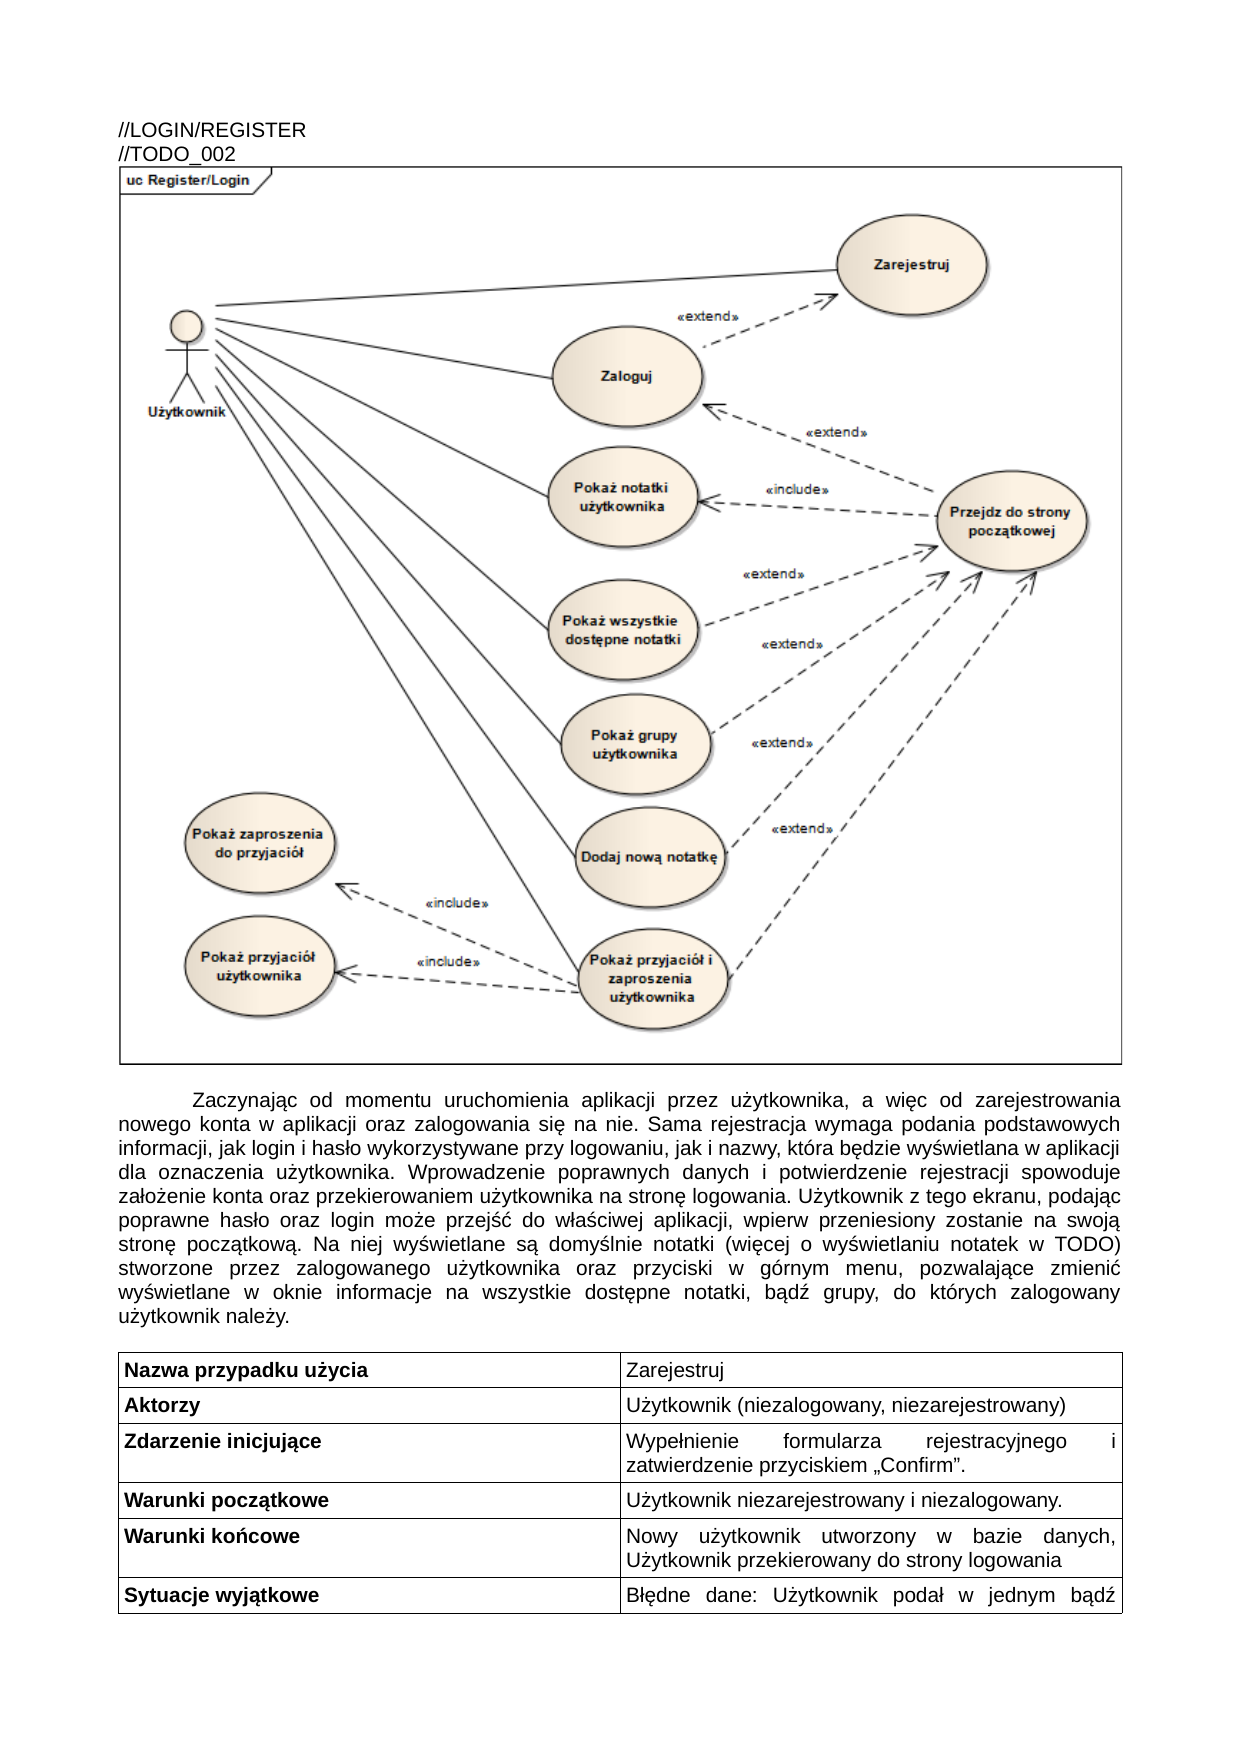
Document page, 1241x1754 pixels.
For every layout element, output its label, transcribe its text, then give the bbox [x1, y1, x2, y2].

text Zaczynając od momentu uruchomienia aplikacji przez użytkownika, a więc od zarejestrowania nowego konta w aplikacji oraz zalogowania się na nie. Sama rejestracja wymaga podania podstawowych informacji, jak login i hasło wykorzystywane przy logowaniu, jak i nazwy, która będzie wyświetlana w aplikacji dla oznaczenia użytkownika. Wprowadzenie poprawnych danych i potwierdzenie rejestracji spowoduje założenie konta oraz przekierowaniem użytkownika na stronę logowania. Użytkownik z tego ekranu, podając poprawne hasło oraz login może przejść do właściwej aplikacji, wpierw przeniesiony zostanie na swoją stronę początkową. Na niej wyświetlane są domyślnie notatki (więcej o wyświetlaniu notatek w TODO) stworzone przez zalogowanego użytkownika oraz przyciski w górnym menu, pozwalające zmienić wyświetlane w oknie informacje na wszystkie dostępne notatki, bądź grupy, do których zalogowany użytkownik należy. [118, 1088, 1122, 1328]
table_cell Aktorzy [119, 1388, 620, 1423]
text //TODO_002 [118, 142, 1122, 166]
text //LOGIN/REGISTER [118, 118, 1122, 142]
table_cell Warunki początkowe [119, 1483, 620, 1518]
table_cell Warunki końcowe [119, 1519, 620, 1577]
picture [118, 166, 1123, 1065]
table_header Zarejestruj [621, 1353, 1122, 1387]
table_cell Błędne dane: Użytkownik podał w jednym bądź [621, 1578, 1122, 1613]
table_cell Użytkownik (niezalogowany, niezarejestrowany) [621, 1388, 1122, 1423]
table_cell Użytkownik niezarejestrowany i niezalogowany. [621, 1483, 1122, 1518]
table_header Nazwa przypadku użycia [119, 1353, 620, 1387]
table_cell Wypełnienie formularza rejestracyjnego i zatwierdzenie przyciskiem „Confirm”. [621, 1424, 1122, 1482]
table_cell Zdarzenie inicjujące [119, 1424, 620, 1482]
table_cell Nowy użytkownik utworzony w bazie danych, Użytkownik przekierowany do strony logowania [621, 1519, 1122, 1577]
table_cell Sytuacje wyjątkowe [119, 1578, 620, 1613]
